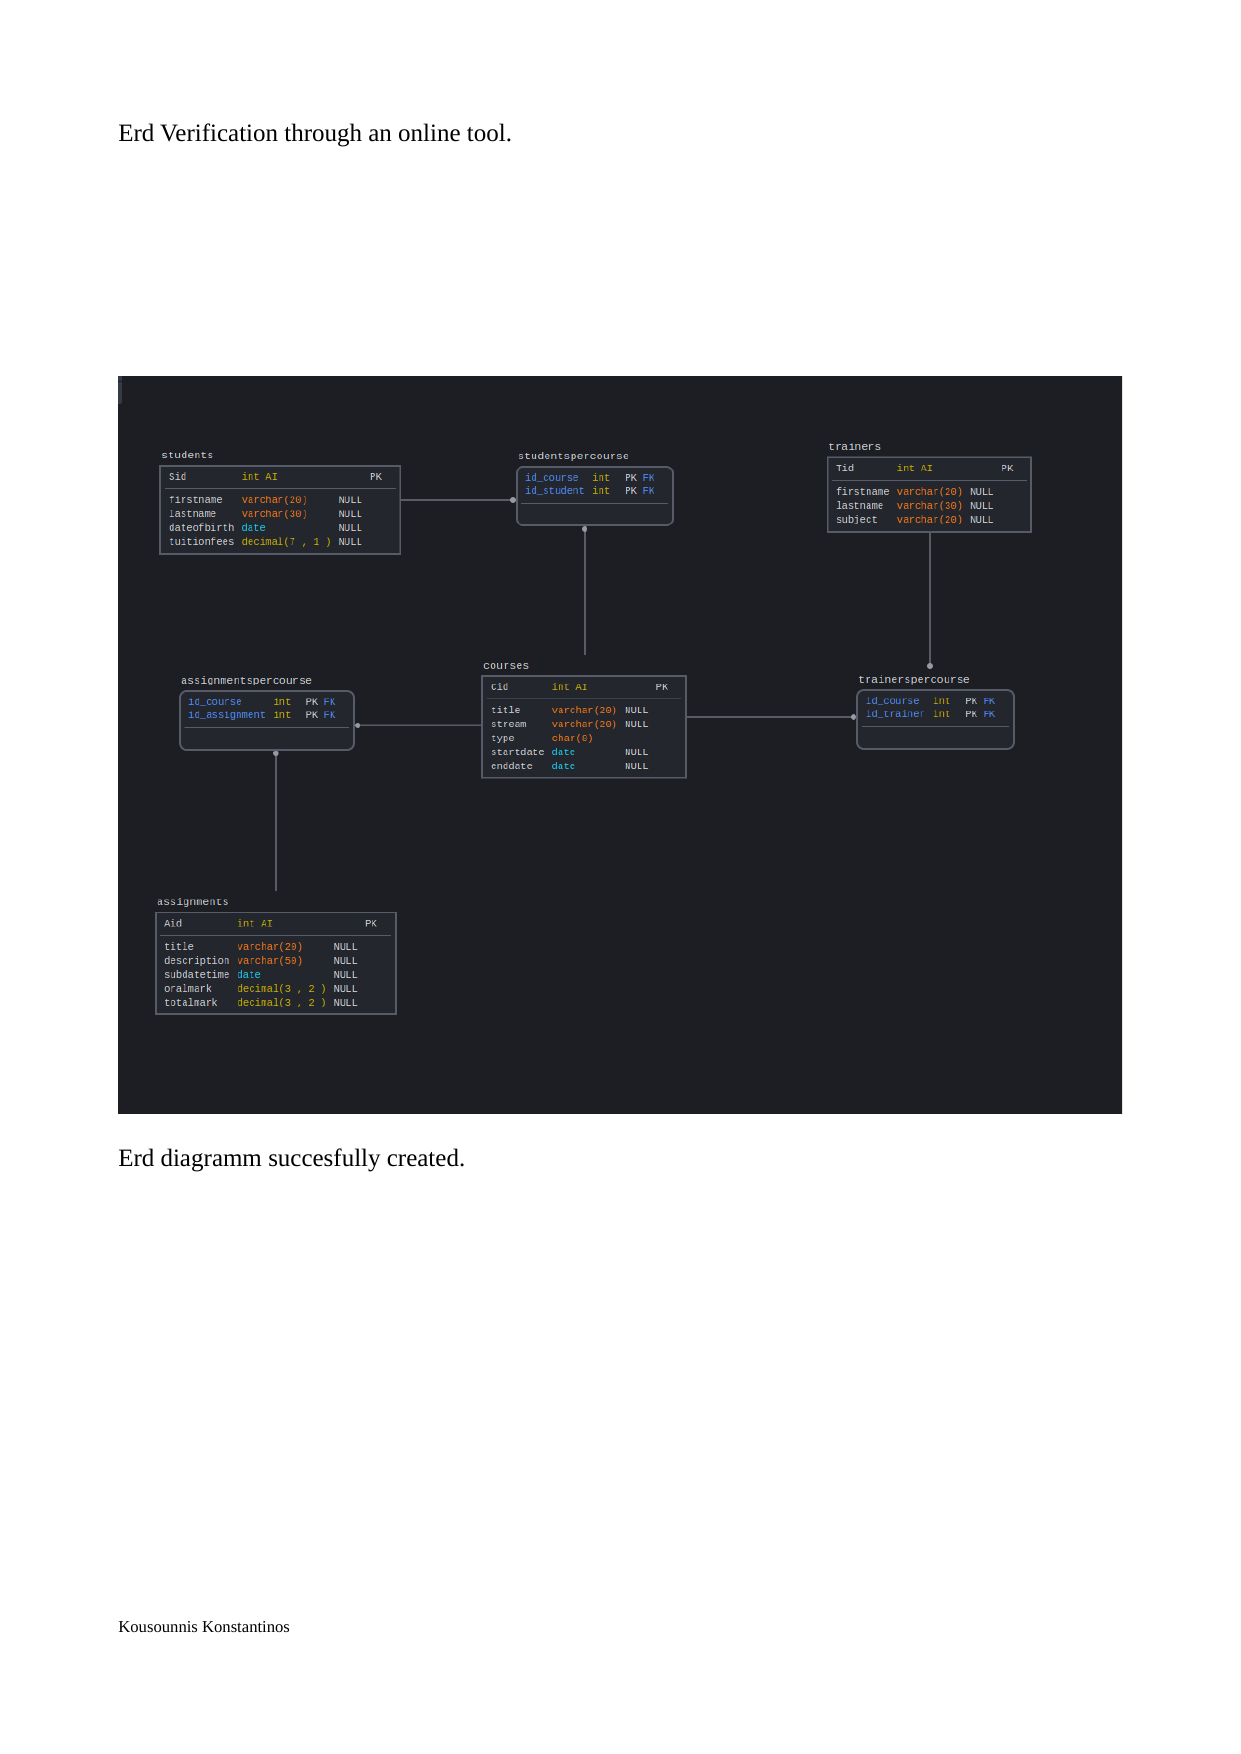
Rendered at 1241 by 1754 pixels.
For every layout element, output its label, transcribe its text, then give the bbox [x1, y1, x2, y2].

text Erd diagramm succesfully created. [118, 1143, 1122, 1171]
picture [118, 376, 1123, 1114]
text Erd Verification through an online tool. [118, 118, 1122, 147]
